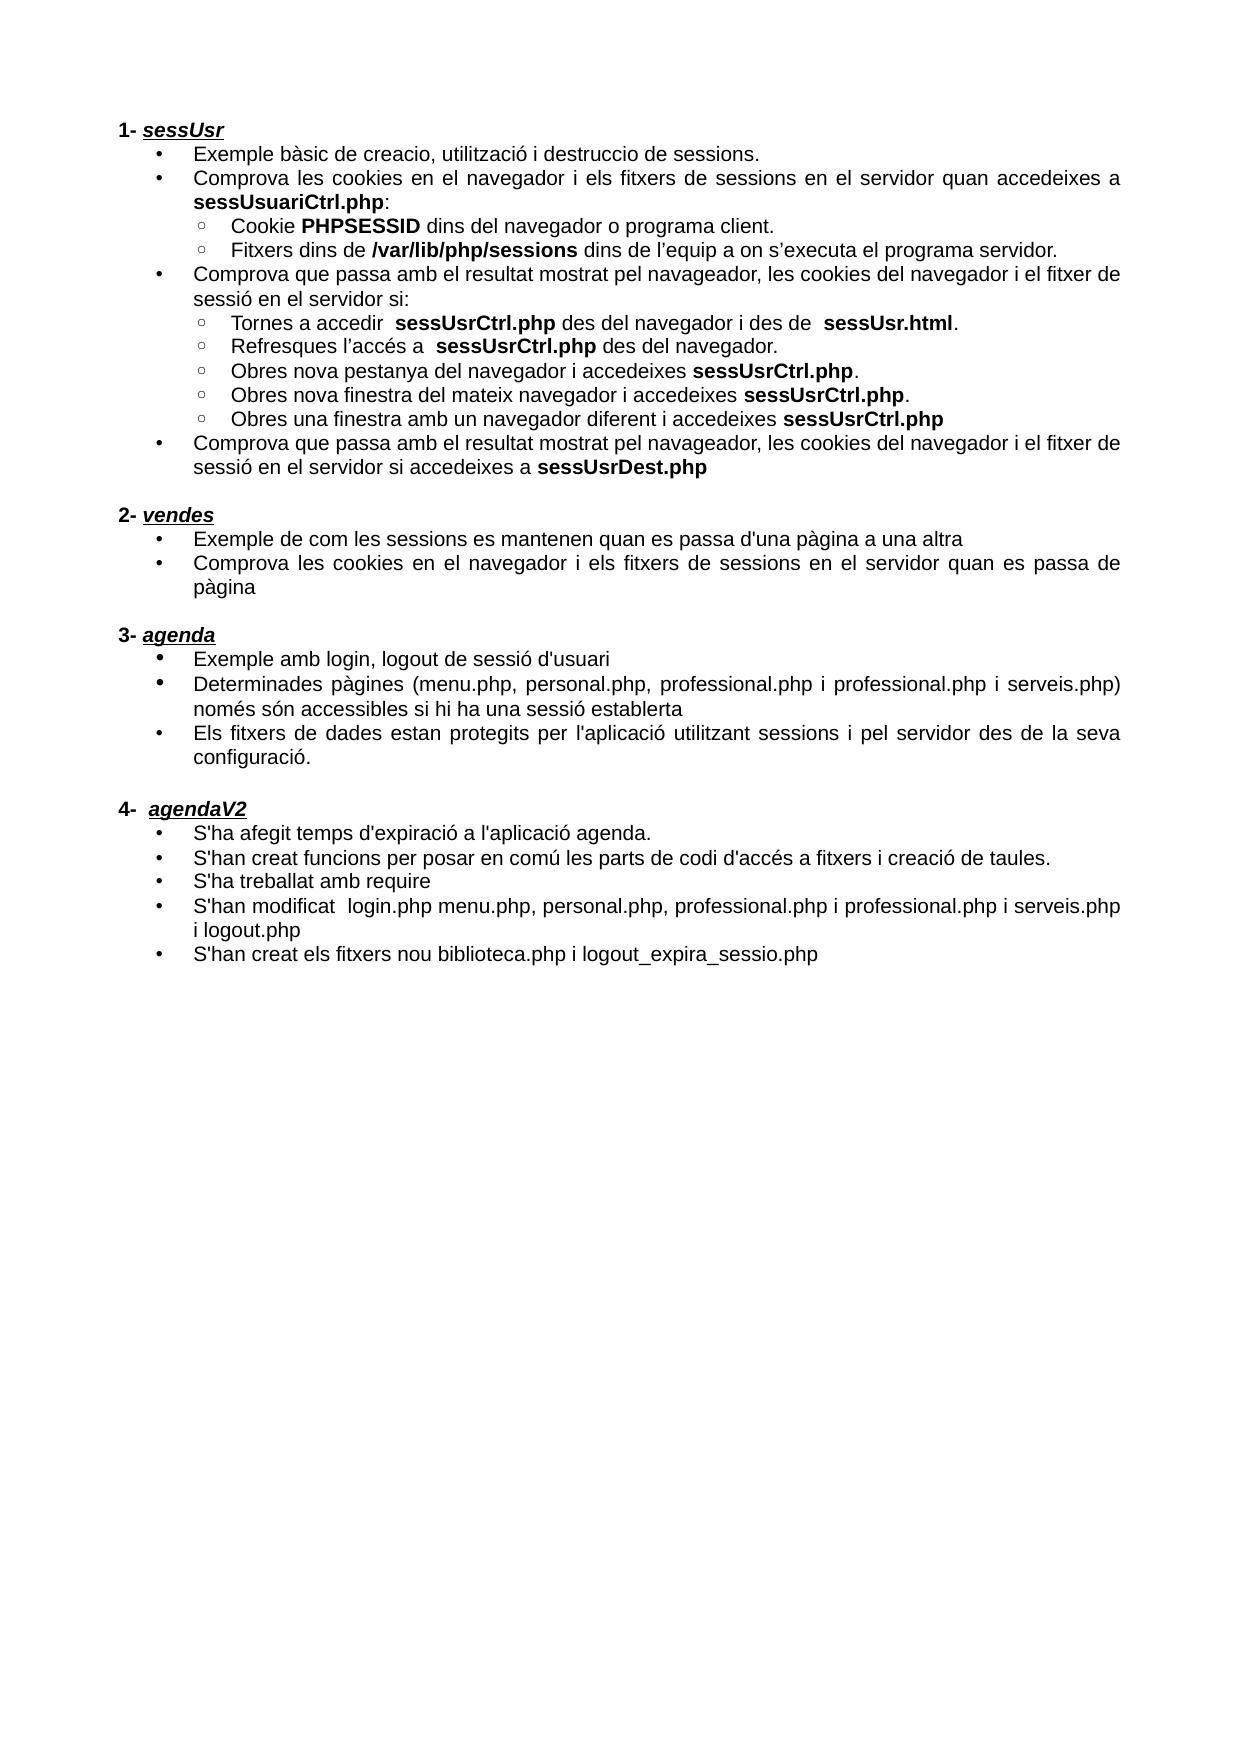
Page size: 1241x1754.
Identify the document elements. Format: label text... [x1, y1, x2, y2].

list Comprova que passa amb el resultat mostrat pel navageador, les cookies del navegador i el fitxer de sessió en el servidor si accedeixes a sessUsrDest.php [156, 431, 1122, 479]
list Fitxers dins de /var/lib/php/sessions dins de l’equip a on s’executa el programa servidor. [193, 238, 1122, 262]
text 2- vendes [118, 503, 1122, 527]
list Obres una finestra amb un navegador diferent i accedeixes sessUsrCtrl.php [193, 407, 1122, 431]
list Comprova les cookies en el navegador i els fitxers de sessions en el servidor quan es passa de pàgina [156, 551, 1122, 599]
text 1- sessUsr [118, 118, 1122, 142]
list S'han creat funcions per posar en comú les parts de codi d'accés a fitxers i creació de taules. [156, 845, 1122, 869]
list Obres nova finestra del mateix navegador i accedeixes sessUsrCtrl.php. [193, 382, 1122, 407]
list Exemple de com les sessions es mantenen quan es passa d'una pàgina a una altra [156, 527, 1122, 551]
list S'han creat els fitxers nou biblioteca.php i logout_expira_sessio.php [156, 941, 1122, 966]
list Comprova que passa amb el resultat mostrat pel navageador, les cookies del navegador i el fitxer de sessió en el servidor si: [156, 262, 1122, 310]
list Determinades pàgines (menu.php, personal.php, professional.php i professional.php i serveis.php) només són accessibles si hi ha una sessió establerta [156, 672, 1122, 721]
text 4- agendaV2 [118, 797, 1122, 821]
list Exemple amb login, logout de sessió d'usuari [156, 647, 1122, 672]
list S'ha afegit temps d'expiració a l'aplicació agenda. [156, 821, 1122, 845]
list Exemple bàsic de creacio, utilització i destruccio de sessions. [156, 142, 1122, 166]
list Els fitxers de dades estan protegits per l'aplicació utilitzant sessions i pel servidor des de la seva configuració. [156, 721, 1122, 768]
list Refresques l’accés a sessUsrCtrl.php des del navegador. [193, 334, 1122, 358]
list Cookie PHPSESSID dins del navegador o programa client. [193, 214, 1122, 238]
list Obres nova pestanya del navegador i accedeixes sessUsrCtrl.php. [193, 358, 1122, 382]
list S'ha treballat amb require [156, 869, 1122, 893]
list Tornes a accedir sessUsrCtrl.php des del navegador i des de sessUsr.html. [193, 310, 1122, 334]
list S'han modificat login.php menu.php, personal.php, professional.php i professional.php i serveis.php i logout.php [156, 893, 1122, 941]
list Comprova les cookies en el navegador i els fitxers de sessions en el servidor quan accedeixes a sessUsuariCtrl.php: [156, 166, 1122, 214]
text 3- agenda [118, 623, 1122, 647]
